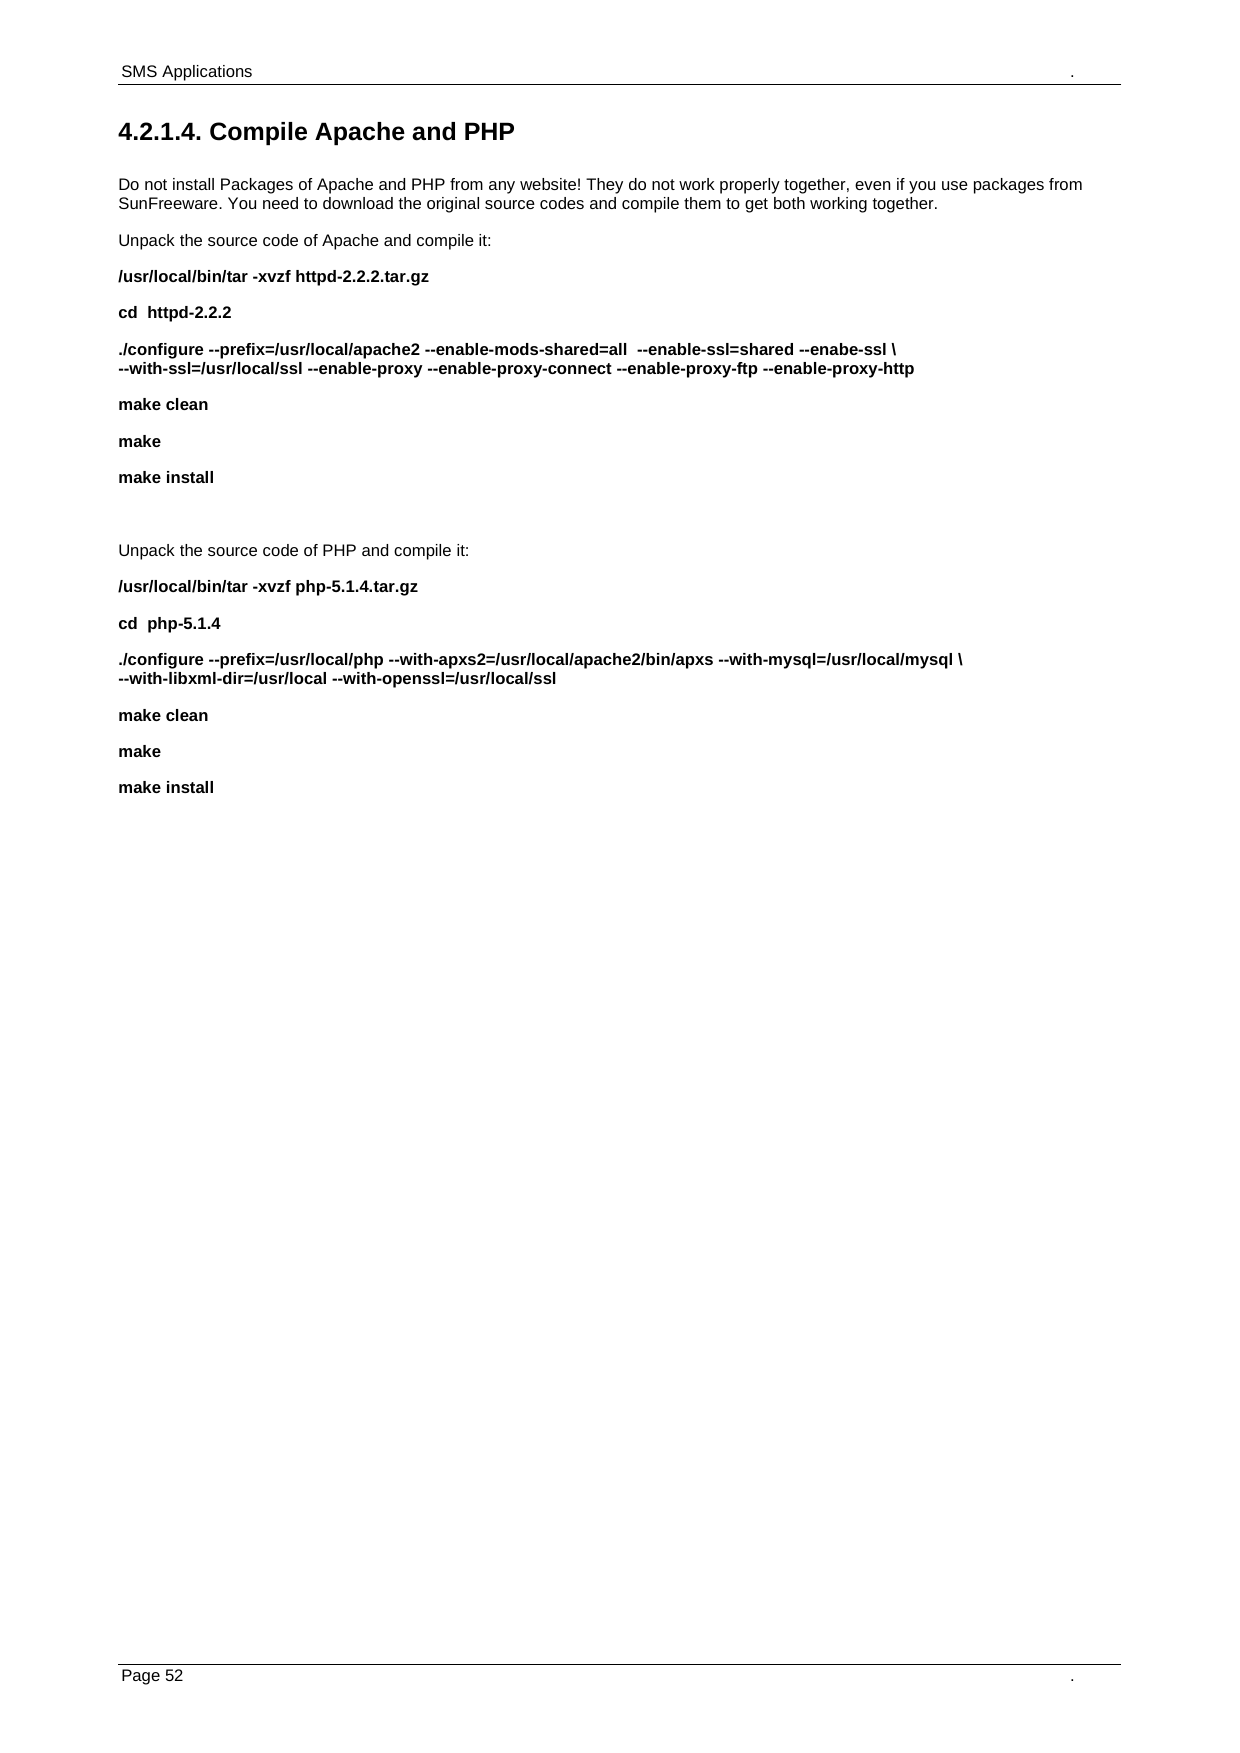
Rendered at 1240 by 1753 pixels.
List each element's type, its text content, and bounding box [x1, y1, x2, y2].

text make install [118, 468, 1121, 487]
text make install [118, 779, 1121, 797]
text /usr/local/bin/tar -xvzf httpd-2.2.2.tar.gz [118, 267, 1121, 286]
text ./configure --prefix=/usr/local/apache2 --enable-mods-shared=all --enable-ssl=shared --enabe-ssl \ --with-ssl=/usr/local/ssl --enable-proxy --enable-proxy-connect --enable-proxy-ftp --enable-proxy-http [118, 340, 1121, 378]
text cd php-5.1.4 [118, 614, 1121, 633]
text cd httpd-2.2.2 [118, 304, 1121, 322]
text Unpack the source code of PHP and compile it: [118, 541, 1121, 560]
text make clean [118, 706, 1121, 724]
text make clean [118, 395, 1121, 414]
text ./configure --prefix=/usr/local/php --with-apxs2=/usr/local/apache2/bin/apxs --with-mysql=/usr/local/mysql \ --with-libxml-dir=/usr/local --with-openssl=/usr/local/ssl [118, 651, 1121, 688]
text Do not install Packages of Apache and PHP from any website! They do not work properly together, even if you use packages from SunFreeware. You need to download the original source codes and compile them to get both working together. [118, 176, 1121, 213]
text Unpack the source code of Apache and compile it: [118, 231, 1121, 249]
text make [118, 742, 1121, 761]
text make [118, 432, 1121, 451]
subtitle Compile Apache and PHP [118, 118, 1121, 146]
text /usr/local/bin/tar -xvzf php-5.1.4.tar.gz [118, 578, 1121, 596]
